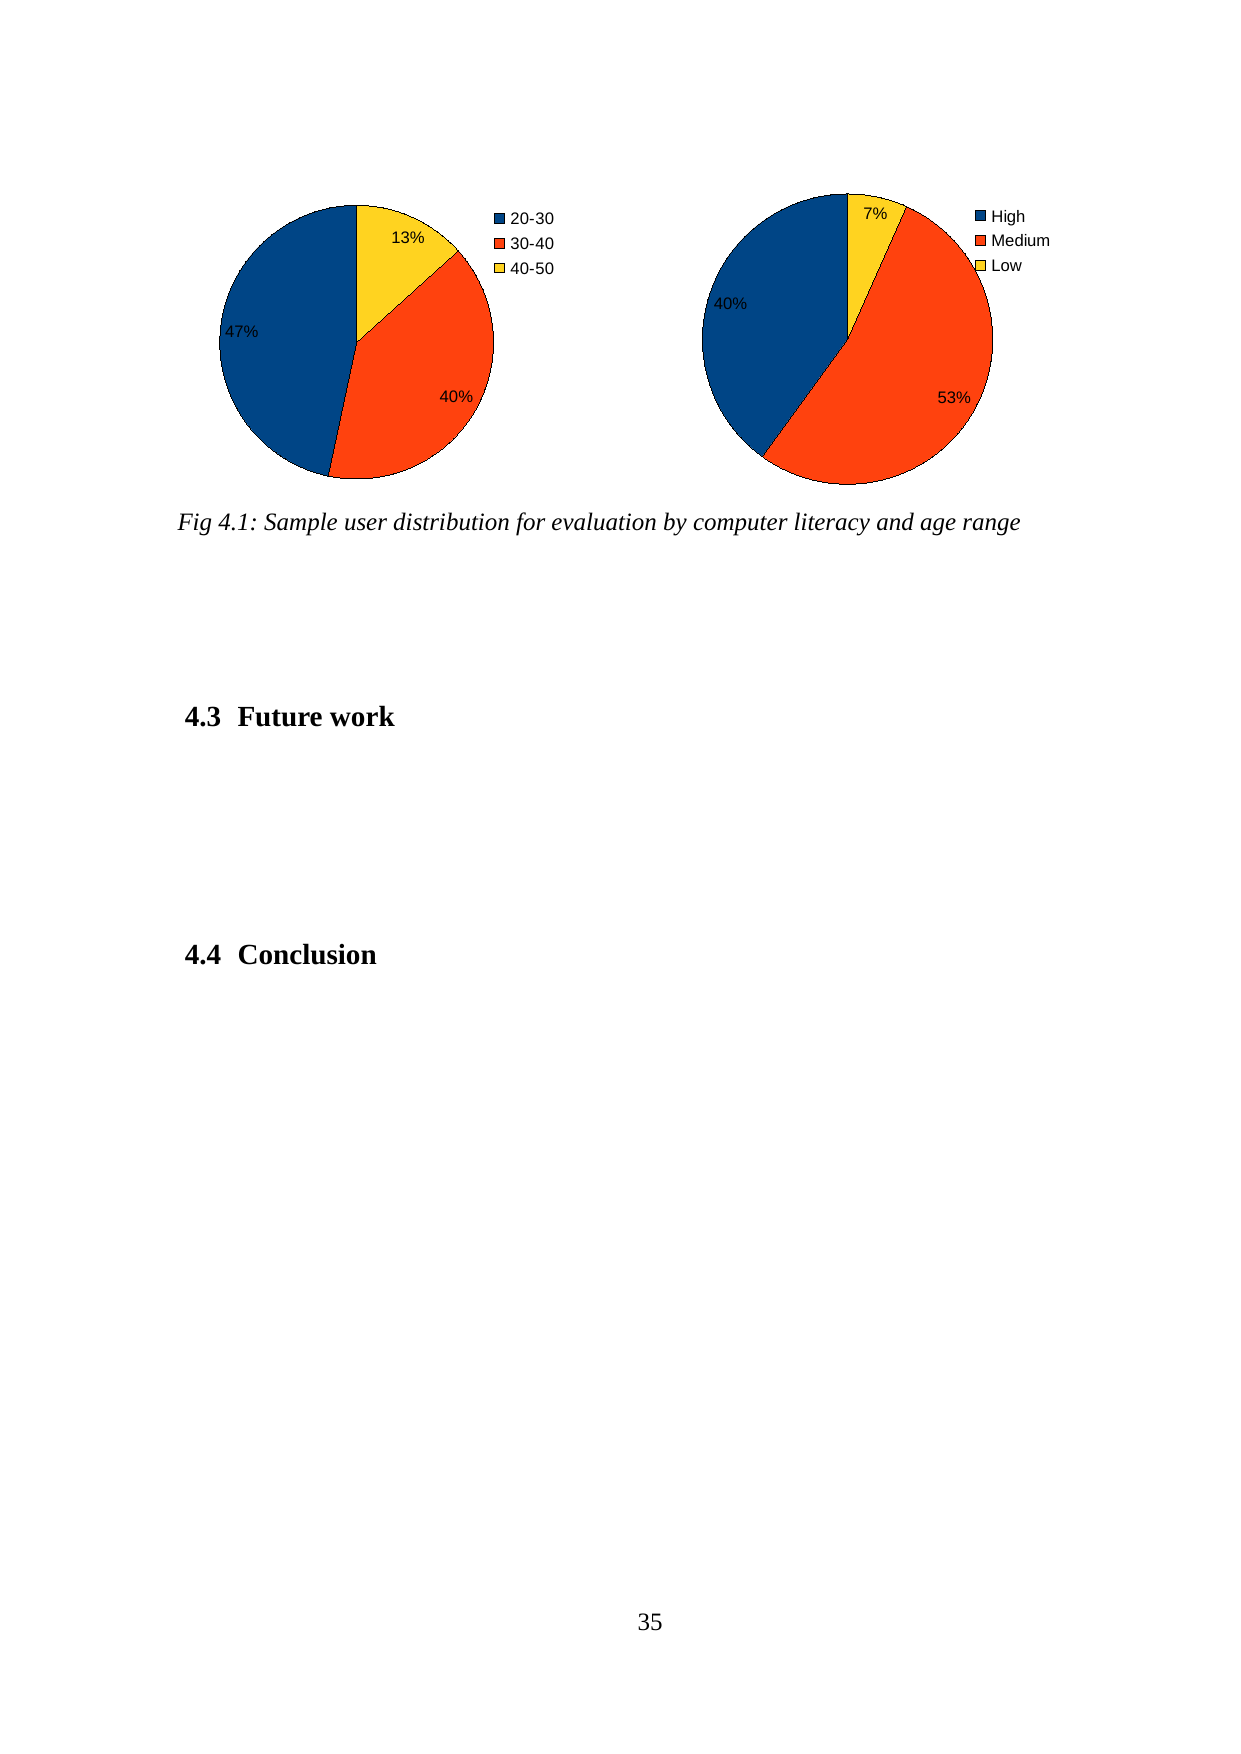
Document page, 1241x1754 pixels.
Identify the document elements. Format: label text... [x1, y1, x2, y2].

subtitle Conclusion [177, 937, 1122, 970]
subtitle Future work [177, 699, 1122, 733]
text Fig 4.1: Sample user distribution for evaluation by computer literacy and age range [177, 507, 1122, 536]
